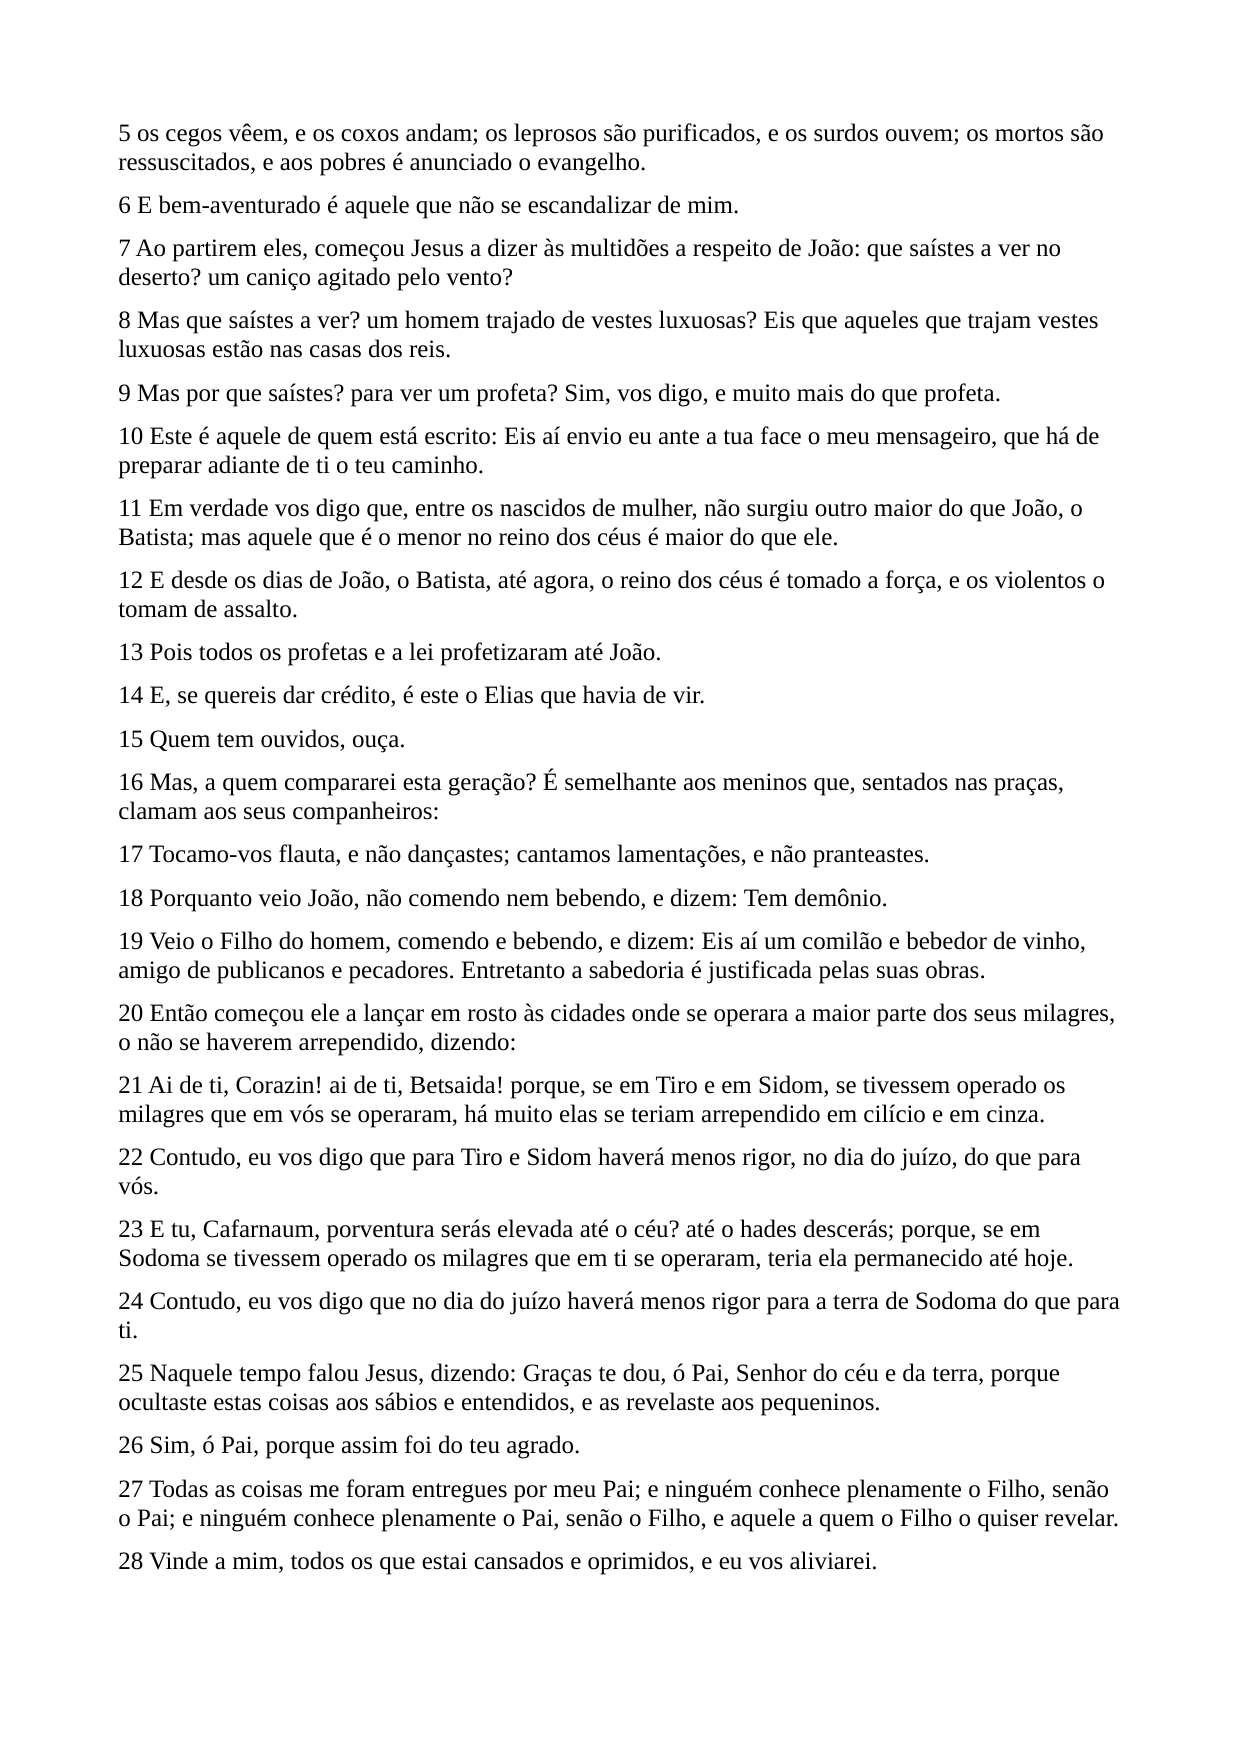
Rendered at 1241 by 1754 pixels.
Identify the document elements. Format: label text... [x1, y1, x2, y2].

text 5 os cegos vêem, e os coxos andam; os leprosos são purificados, e os surdos ouvem; os mortos são ressuscitados, e aos pobres é anunciado o evangelho. [118, 118, 1122, 176]
text 21 Ai de ti, Corazin! ai de ti, Betsaida! porque, se em Tiro e em Sidom, se tivessem operado os milagres que em vós se operaram, há muito elas se teriam arrependido em cilício e em cinza. [118, 1070, 1122, 1128]
text 8 Mas que saístes a ver? um homem trajado de vestes luxuosas? Eis que aqueles que trajam vestes luxuosas estão nas casas dos reis. [118, 306, 1122, 363]
text 20 Então começou ele a lançar em rosto às cidades onde se operara a maior parte dos seus milagres, o não se haverem arrependido, dizendo: [118, 998, 1122, 1056]
text 15 Quem tem ouvidos, ouça. [118, 724, 1122, 753]
text 10 Este é aquele de quem está escrito: Eis aí envio eu ante a tua face o meu mensageiro, que há de preparar adiante de ti o teu caminho. [118, 421, 1122, 478]
text 26 Sim, ó Pai, porque assim foi do teu agrado. [118, 1431, 1122, 1459]
text 19 Veio o Filho do homem, comendo e bebendo, e dizem: Eis aí um comilão e bebedor de vinho, amigo de publicanos e pecadores. Entretanto a sabedoria é justificada pelas suas obras. [118, 926, 1122, 983]
text 17 Tocamo-vos flauta, e não dançastes; cantamos lamentações, e não pranteastes. [118, 839, 1122, 868]
text 25 Naquele tempo falou Jesus, dizendo: Graças te dou, ó Pai, Senhor do céu e da terra, porque ocultaste estas coisas aos sábios e entendidos, e as revelaste aos pequeninos. [118, 1358, 1122, 1416]
text 12 E desde os dias de João, o Batista, até agora, o reino dos céus é tomado a força, e os violentos o tomam de assalto. [118, 565, 1122, 623]
text 23 E tu, Cafarnaum, porventura serás elevada até o céu? até o hades descerás; porque, se em Sodoma se tivessem operado os milagres que em ti se operaram, teria ela permanecido até hoje. [118, 1214, 1122, 1272]
text 18 Porquanto veio João, não comendo nem bebendo, e dizem: Tem demônio. [118, 883, 1122, 911]
text 27 Todas as coisas me foram entregues por meu Pai; e ninguém conhece plenamente o Filho, senão o Pai; e ninguém conhece plenamente o Pai, senão o Filho, e aquele a quem o Filho o quiser revelar. [118, 1474, 1122, 1531]
text 14 E, se quereis dar crédito, é este o Elias que havia de vir. [118, 681, 1122, 709]
text 7 Ao partirem eles, começou Jesus a dizer às multidões a respeito de João: que saístes a ver no deserto? um caniço agitado pelo vento? [118, 233, 1122, 291]
text 24 Contudo, eu vos digo que no dia do juízo haverá menos rigor para a terra de Sodoma do que para ti. [118, 1286, 1122, 1344]
text 9 Mas por que saístes? para ver um profeta? Sim, vos digo, e muito mais do que profeta. [118, 378, 1122, 406]
text 28 Vinde a mim, todos os que estai cansados e oprimidos, e eu vos aliviarei. [118, 1546, 1122, 1575]
text 22 Contudo, eu vos digo que para Tiro e Sidom haverá menos rigor, no dia do juízo, do que para vós. [118, 1142, 1122, 1200]
text 11 Em verdade vos digo que, entre os nascidos de mulher, não surgiu outro maior do que João, o Batista; mas aquele que é o menor no reino dos céus é maior do que ele. [118, 493, 1122, 551]
text 16 Mas, a quem compararei esta geração? É semelhante aos meninos que, sentados nas praças, clamam aos seus companheiros: [118, 767, 1122, 825]
text 13 Pois todos os profetas e a lei profetizaram até João. [118, 637, 1122, 666]
text 6 E bem-aventurado é aquele que não se escandalizar de mim. [118, 190, 1122, 219]
